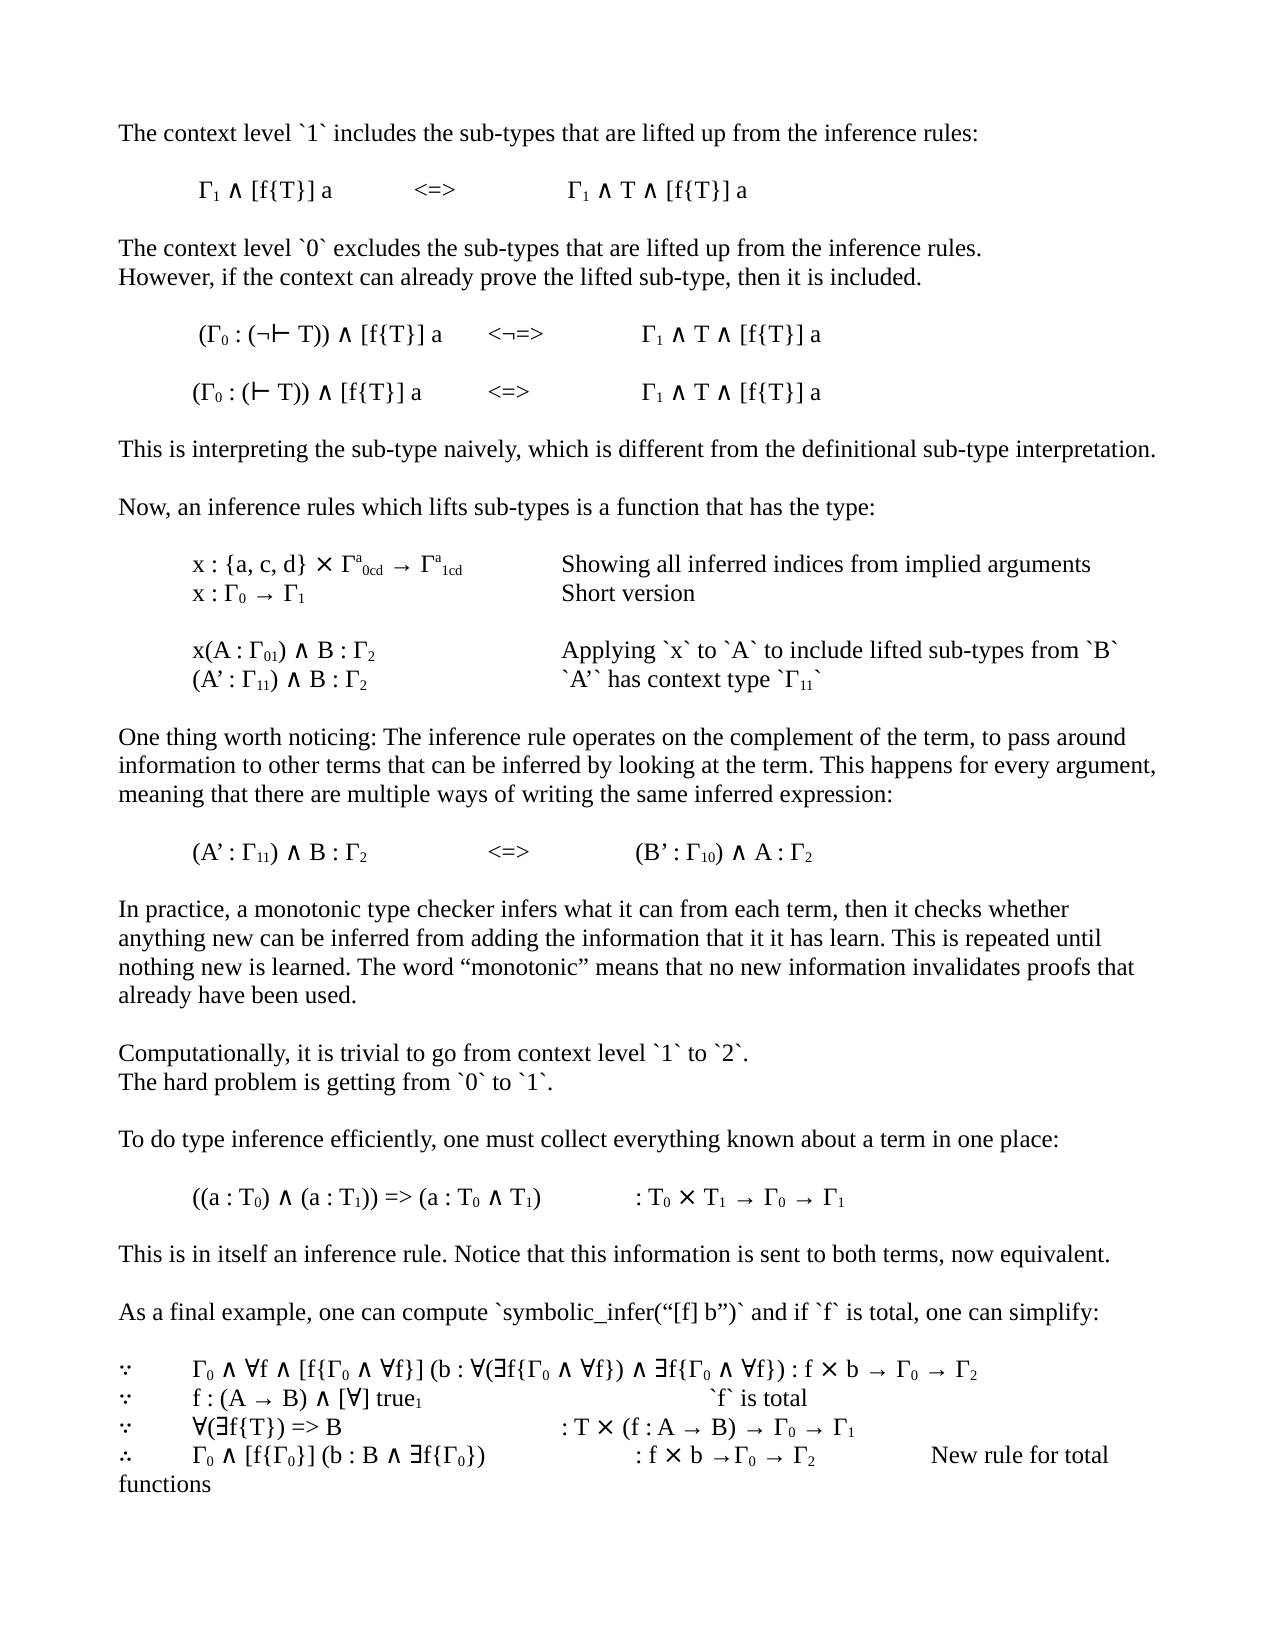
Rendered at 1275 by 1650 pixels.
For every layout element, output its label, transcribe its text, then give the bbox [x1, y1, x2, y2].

text ∵ ∀(∃f{T}) => B : T ⨯ (f : A → B) → Γ0 → Γ1 [118, 1412, 1157, 1441]
text Computationally, it is trivial to go from context level `1` to `2`. The hard problem is getting from `0` to `1`. [118, 1038, 1157, 1096]
text As a final example, one can compute `symbolic_infer(“[f] b”)` and if `f` is total, one can simplify: [118, 1297, 1157, 1326]
text This is in itself an inference rule. Notice that this information is sent to both terms, now equivalent. [118, 1239, 1157, 1268]
text In practice, a monotonic type checker infers what it can from each term, then it checks whether anything new can be inferred from adding the information that it it has learn. This is repeated until nothing new is learned. The word “monotonic” means that no new information invalidates proofs that already have been used. [118, 894, 1157, 1009]
text To do type inference efficiently, one must collect everything known about a term in one place: [118, 1124, 1157, 1153]
text ∵ Γ0 ∧ ∀f ∧ [f{Γ0 ∧ ∀f}] (b : ∀(∃f{Γ0 ∧ ∀f}) ∧ ∃f{Γ0 ∧ ∀f}) : f ⨯ b → Γ0 → Γ2 [118, 1354, 1157, 1383]
text The context level `1` includes the sub-types that are lifted up from the inference rules: [118, 118, 1157, 147]
text (A’ : Γ11) ∧ B : Γ2 `A’` has context type `Γ11` [118, 664, 1157, 693]
text ∵ f : (A → B) ∧ [∀] true1 `f` is total [118, 1383, 1157, 1412]
text (Γ0 : (⊢ T)) ∧ [f{T}] a <=> Γ1 ∧ T ∧ [f{T}] a [118, 377, 1157, 406]
text ∴ Γ0 ∧ [f{Γ0}] (b : B ∧ ∃f{Γ0}) : f ⨯ b →Γ0 → Γ2 New rule for total functions [118, 1441, 1157, 1498]
text Now, an inference rules which lifts sub-types is a function that has the type: [118, 492, 1157, 521]
text This is interpreting the sub-type naively, which is different from the definitional sub-type interpretation. [118, 434, 1157, 463]
text x : Γ0 → Γ1 Short version [118, 578, 1157, 607]
text One thing worth noticing: The inference rule operates on the complement of the term, to pass around information to other terms that can be inferred by looking at the term. This happens for every argument, meaning that there are multiple ways of writing the same inferred expression: [118, 722, 1157, 808]
text (A’ : Γ11) ∧ B : Γ2 <=> (B’ : Γ10) ∧ A : Γ2 [118, 837, 1157, 866]
text Γ1 ∧ [f{T}] a <=> Γ1 ∧ T ∧ [f{T}] a [118, 176, 1157, 204]
text (Γ0 : (¬⊢ T)) ∧ [f{T}] a <¬=> Γ1 ∧ T ∧ [f{T}] a [118, 319, 1157, 348]
text x : {a, c, d} ⨯ Γa0cd → Γa1cd Showing all inferred indices from implied arguments [118, 549, 1157, 578]
text The context level `0` excludes the sub-types that are lifted up from the inference rules. However, if the context can already prove the lifted sub-type, then it is included. [118, 233, 1157, 291]
text x(A : Γ01) ∧ B : Γ2 Applying `x` to `A` to include lifted sub-types from `B` [118, 636, 1157, 664]
text ((a : T0) ∧ (a : T1)) => (a : T0 ∧ T1) : T0 ⨯ T1 → Γ0 → Γ1 [118, 1182, 1157, 1211]
